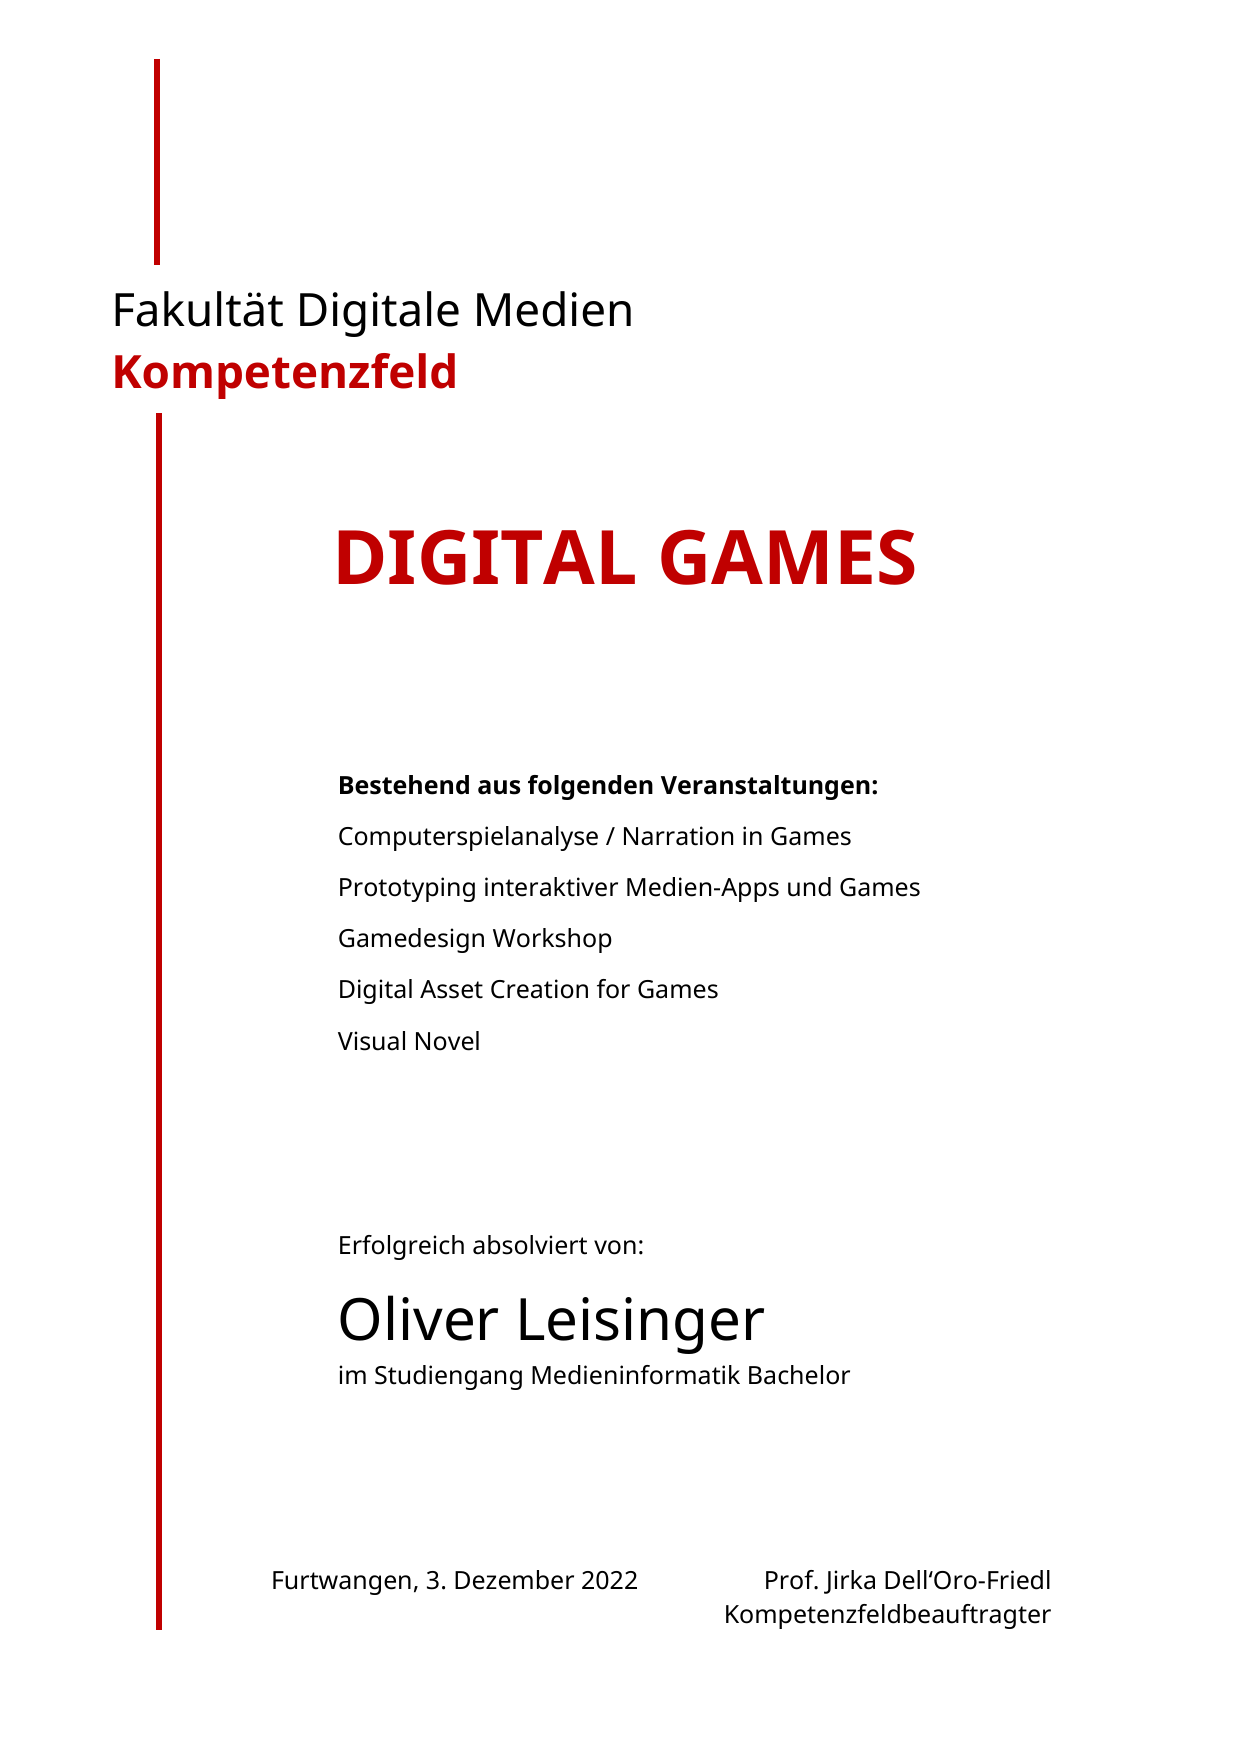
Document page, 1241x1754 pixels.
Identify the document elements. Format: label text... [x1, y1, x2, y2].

text [111, 504, 156, 607]
text Prototyping interaktiver Medien-Apps und Games [338, 870, 1095, 904]
text Fakultät Digitale Medien [111, 277, 1190, 340]
text Kompetenzfeldbeauftragter [271, 1596, 1052, 1628]
text Oliver Leisinger [338, 1278, 1095, 1358]
text Visual Novel [338, 1023, 1095, 1057]
text Furtwangen, 3. Dezember 2022 Prof. Jirka Dell‘Oro-Friedl [271, 1562, 1052, 1596]
text Bestehend aus folgenden Veranstaltungen: [338, 768, 1095, 802]
text Erfolgreich absolviert von: [338, 1227, 1095, 1261]
text Digital Games [162, 504, 1190, 607]
text Digital Asset Creation for Games [338, 972, 1095, 1006]
text Kompetenzfeld [111, 340, 1190, 402]
text Gamedesign Workshop [338, 921, 1095, 955]
text Computerspielanalyse / Narration in Games [338, 819, 1095, 853]
text im Studiengang Medieninformatik Bachelor [338, 1358, 1095, 1392]
